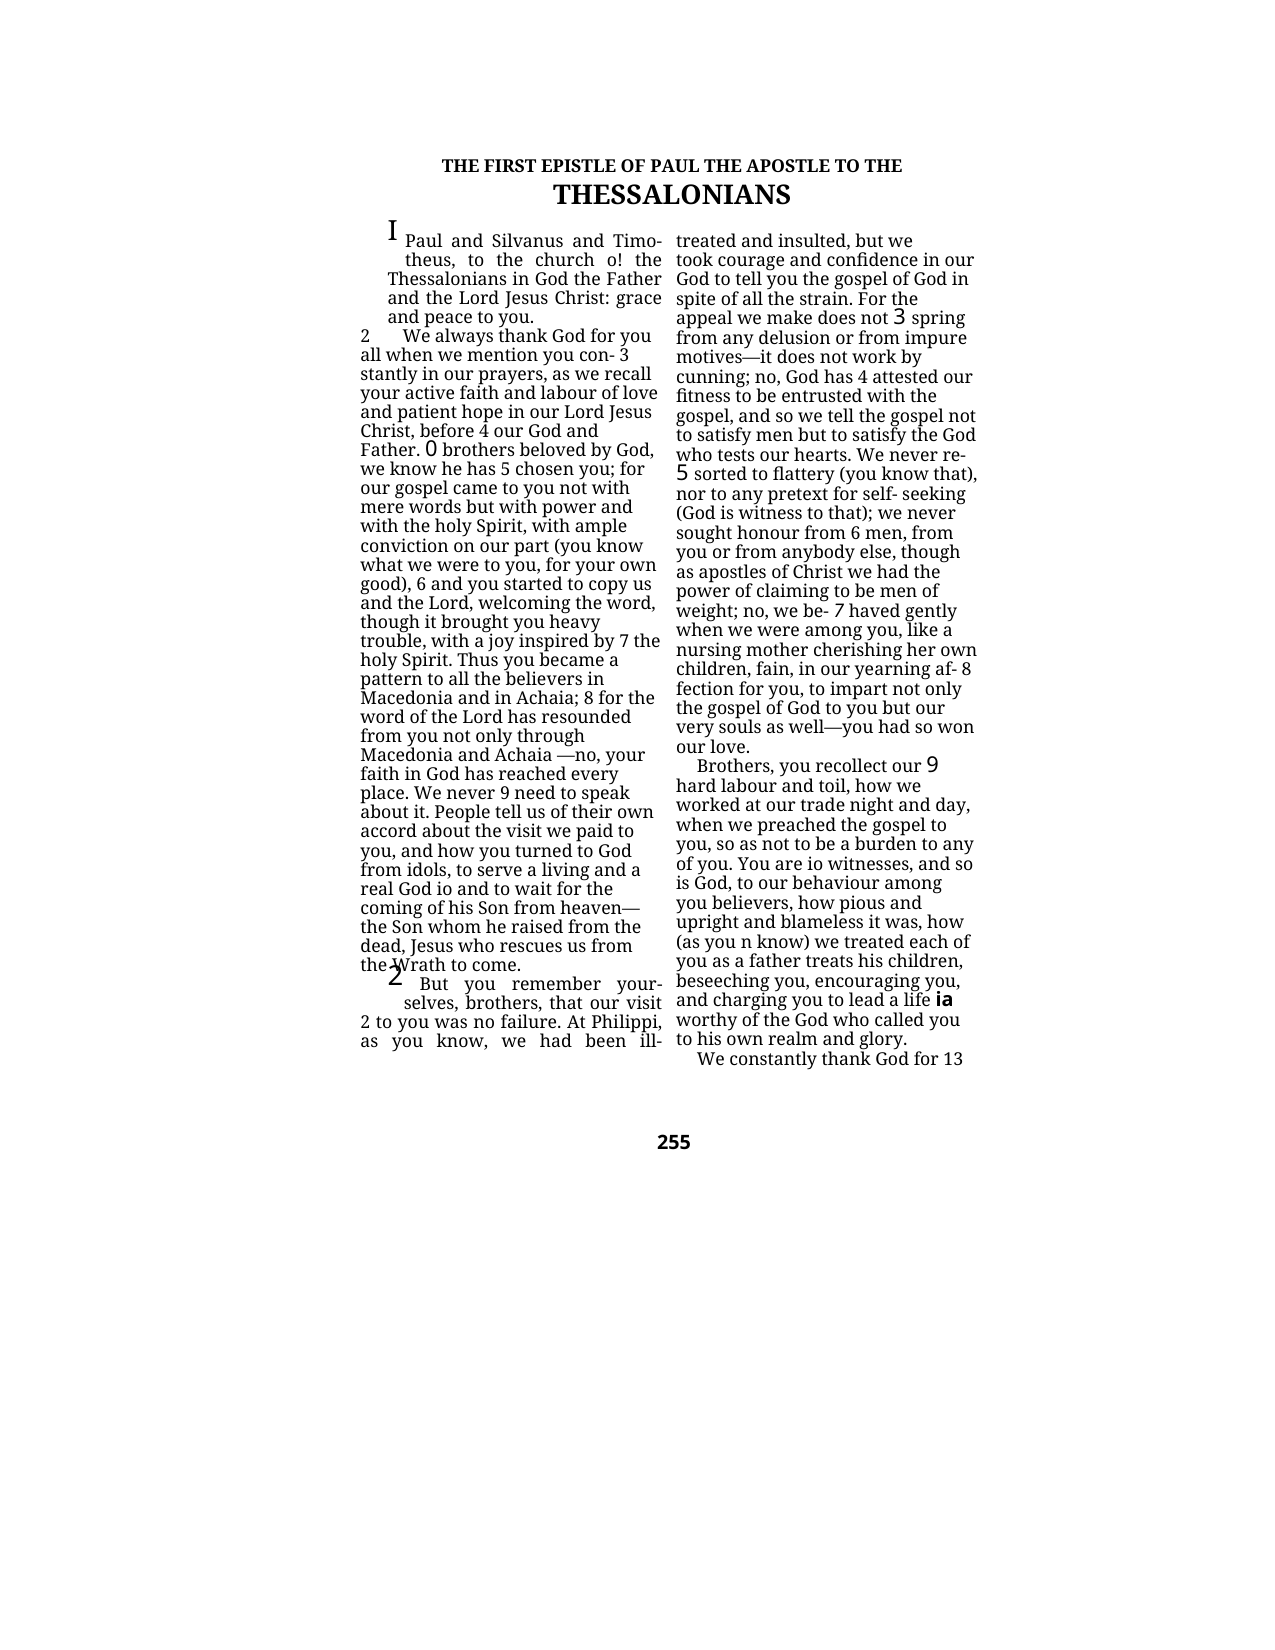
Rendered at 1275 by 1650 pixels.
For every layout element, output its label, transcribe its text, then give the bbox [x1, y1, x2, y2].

text Brothers, you recollect our 9 hard labour and toil, how we worked at our trade night and day, when we preached the gos­pel to you, so as not to be a burden to any of you. You are io witnesses, and so is God, to our behaviour among you believers, how pious and upright and blameless it was, how (as you n know) we treated each of you as a father treats his children, be­seeching you, encouraging you, and charging you to lead a life ia worthy of the God who called you to his own realm and glory. [676, 757, 978, 1049]
subtitle THESSALONIANS [366, 182, 978, 209]
text THE FIRST EPISTLE OF PAUL THE APOSTLE TO THE [366, 158, 978, 176]
text IPaul and Silvanus and Timo- theus, to the church o! the Thessalonians in God the Father and the Lord Jesus Christ: grace and peace to you. [387, 232, 662, 327]
text We constantly thank God for 13 [676, 1049, 978, 1069]
list We always thank God for you all when we mention you con- 3 stantly in our prayers, as we recall your active faith and la­bour of love and patient hope in our Lord Jesus Christ, before 4 our God and Father. 0 brothers beloved by God, we know he has 5 chosen you; for our gospel came to you not with mere words but with power and with the holy Spirit, with ample conviction on our part (you know what we were to you, for your own good), 6 and you started to copy us and the Lord, welcoming the word, though it brought you heavy trouble, with a joy inspired by 7 the holy Spirit. Thus you be­came a pattern to all the believ­ers in Macedonia and in Achaia; 8 for the word of the Lord has re­sounded from you not only through Macedonia and Achaia —no, your faith in God has reached every place. We never 9 need to speak about it. People tell us of their own accord about the visit we paid to you, and how you turned to God from idols, to serve a living and a real God io and to wait for the coming of his Son from heaven—the Son whom he raised from the dead, Jesus who rescues us from the Wrath to come. [360, 327, 662, 975]
text 2 But you remember your­selves, brothers, that our visit 2 to you was no failure. At Phi­lippi, as you know, we had been ill- [360, 975, 662, 1051]
text took courage and confidence in our God to tell you the gospel of God in spite of all the strain. For the appeal we make does not 3 spring from any delusion or from impure motives—it does not work by cunning; no, God has 4 attested our fitness to be en­trusted with the gospel, and so we tell the gospel not to satisfy men but to satisfy the God who tests our hearts. We never re- 5 sorted to flattery (you know that), nor to any pretext for self- seeking (God is witness to that); we never sought honour from 6 men, from you or from anybody else, though as apostles of Christ we had the power of claiming to be men of weight; no, we be- 7 haved gently when we were among you, like a nursing mother cherishing her own chil­dren, fain, in our yearning af- 8 fection for you, to impart not only the gospel of God to you but our very souls as well—you had so won our love. [676, 251, 978, 757]
text treated and insulted, but we [676, 232, 978, 251]
